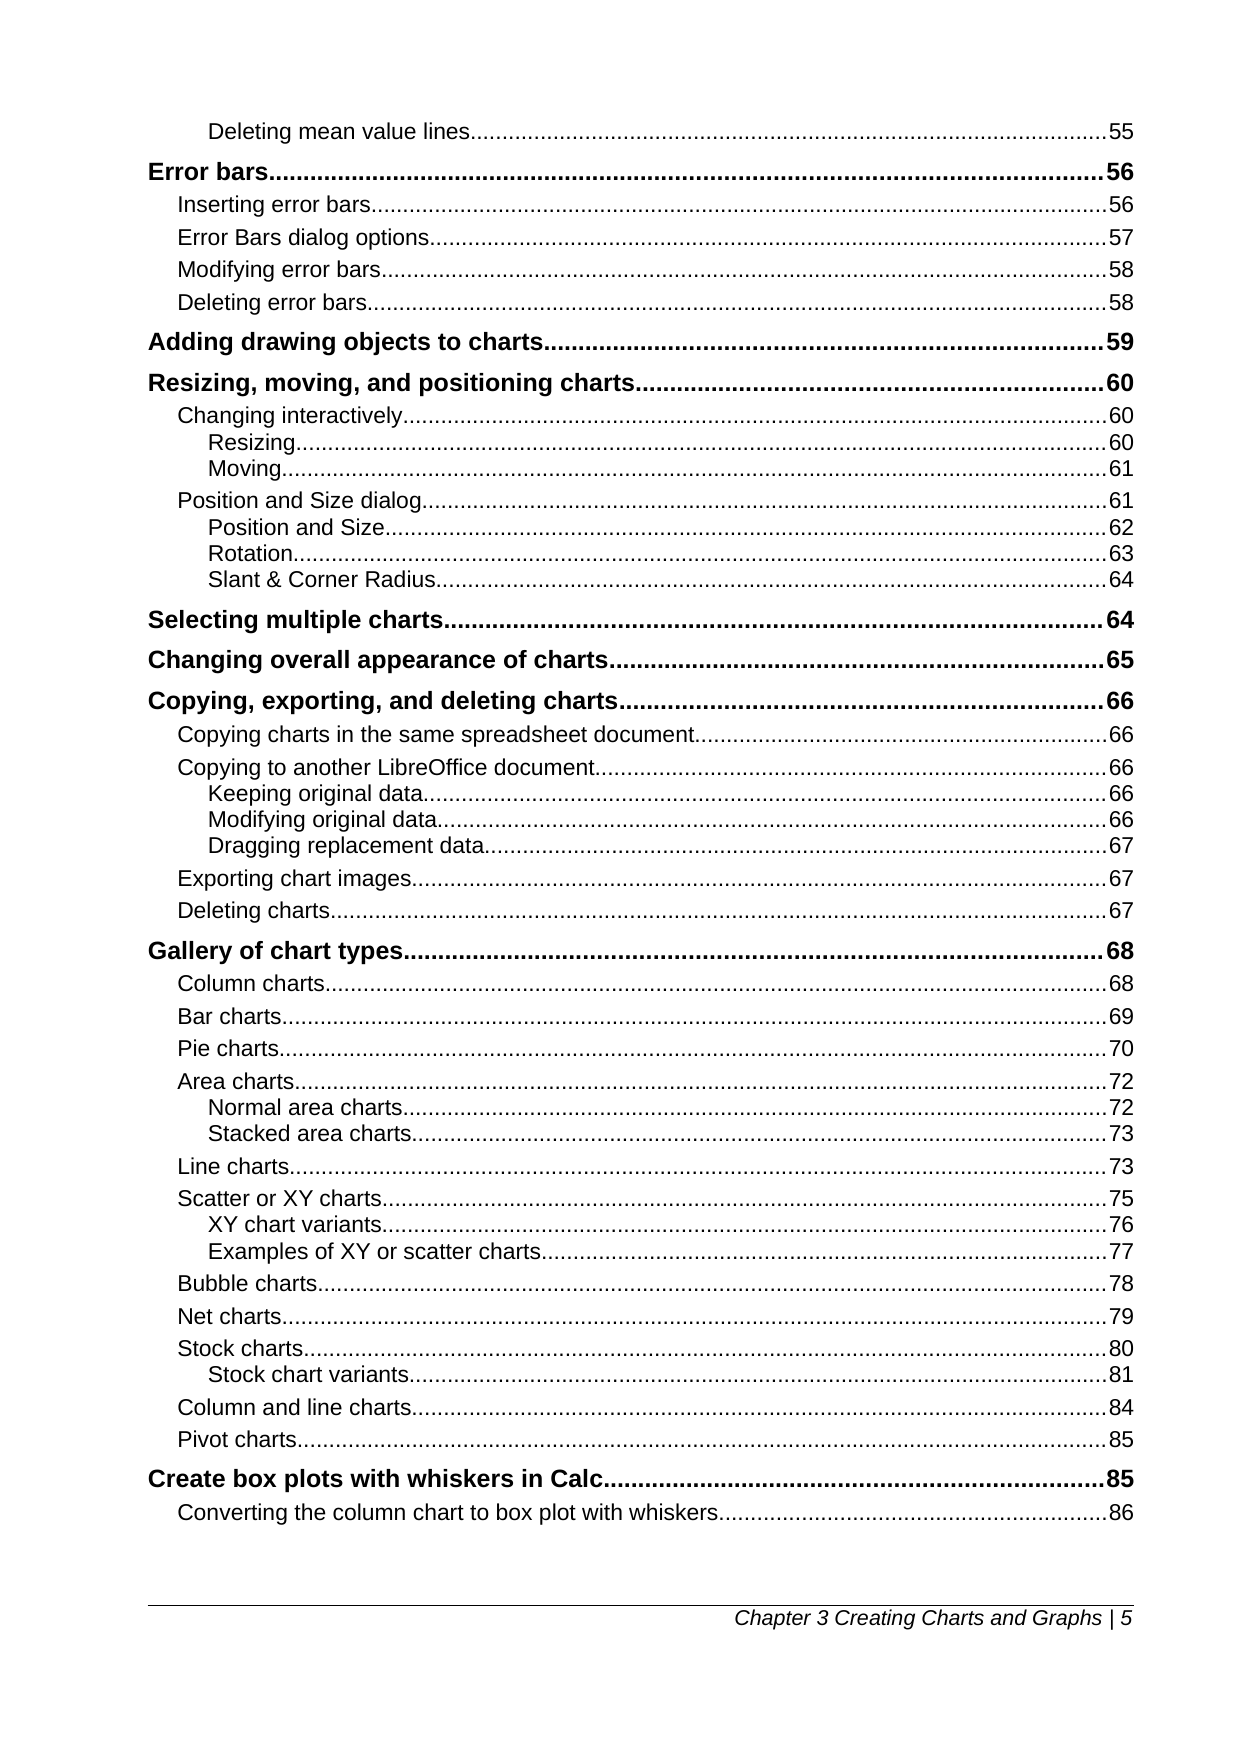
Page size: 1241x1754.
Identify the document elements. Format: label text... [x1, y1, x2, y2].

text Deleting mean value lines 55 [208, 118, 1134, 144]
text Changing overall appearance of charts 65 [148, 646, 1134, 674]
text Inserting error bars 56 [177, 191, 1134, 218]
text Converting the column chart to box plot with whiskers. 86 [177, 1499, 1134, 1526]
text Selecting multiple charts 64 [148, 605, 1134, 633]
text Adding drawing objects to charts 59 [148, 327, 1134, 356]
text Deleting charts 67 [177, 897, 1134, 924]
text Stock chart variants 81 [208, 1361, 1134, 1388]
text Bar charts 69 [177, 1003, 1134, 1029]
text Keeping original data 66 [208, 780, 1134, 806]
text Resizing, moving, and positioning charts 60 [148, 367, 1134, 396]
text Dragging replacement data 67 [208, 832, 1134, 859]
text Changing interactively 60 [177, 402, 1134, 429]
text Modifying error bars 58 [177, 256, 1134, 282]
text Moving 61 [208, 455, 1134, 481]
text Examples of XY or scatter charts 77 [208, 1238, 1134, 1264]
text Position and Size 62 [208, 514, 1134, 540]
text Copying charts in the same spreadsheet document 66 [177, 721, 1134, 747]
text Normal area charts 72 [208, 1094, 1134, 1120]
text Copying, exporting, and deleting charts 66 [148, 686, 1134, 715]
text Rotation 63 [208, 540, 1134, 566]
text Create box plots with whiskers in Calc 85 [148, 1464, 1134, 1493]
text XY chart variants 76 [208, 1211, 1134, 1238]
text Area charts 72 [177, 1068, 1134, 1094]
text Column and line charts 84 [177, 1394, 1134, 1420]
text Slant & Corner Radius 64 [208, 566, 1134, 593]
text Error bars 56 [148, 156, 1134, 185]
text Column charts 68 [177, 970, 1134, 997]
text Error Bars dialog options 57 [177, 224, 1134, 250]
text Net charts 79 [177, 1303, 1134, 1329]
text Pie charts 70 [177, 1035, 1134, 1062]
text Stacked area charts 73 [208, 1120, 1134, 1147]
text Resizing 60 [208, 429, 1134, 455]
text Position and Size dialog 61 [177, 487, 1134, 514]
text Bubble charts 78 [177, 1270, 1134, 1297]
text Deleting error bars 58 [177, 288, 1134, 315]
text Gallery of chart types 68 [148, 936, 1134, 964]
text Stock charts 80 [177, 1335, 1134, 1361]
text Modifying original data 66 [208, 806, 1134, 832]
text Scatter or XY charts 75 [177, 1185, 1134, 1211]
text Pivot charts 85 [177, 1426, 1134, 1452]
text Exporting chart images 67 [177, 865, 1134, 891]
text Copying to another LibreOffice document 66 [177, 753, 1134, 780]
text Line charts 73 [177, 1153, 1134, 1179]
